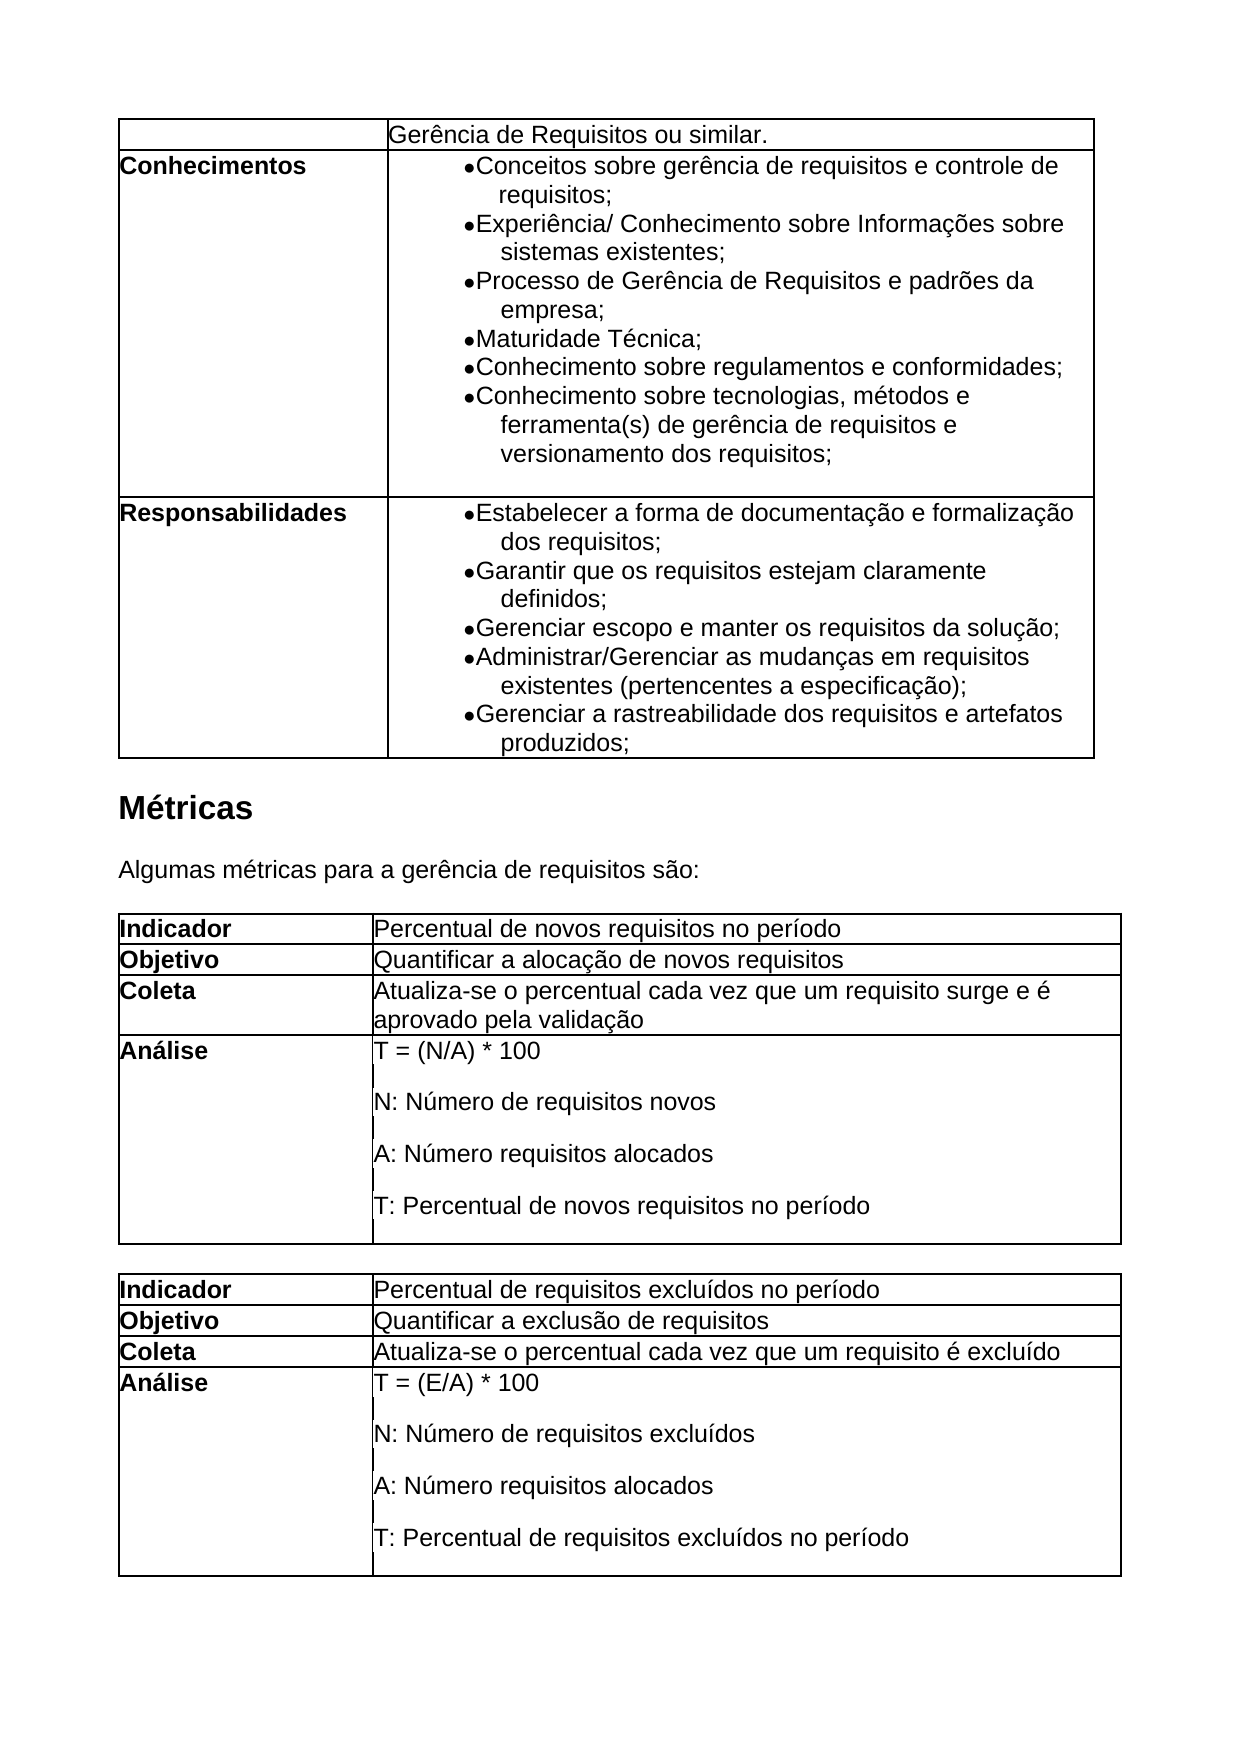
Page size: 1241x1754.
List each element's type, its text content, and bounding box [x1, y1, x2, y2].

table_cell Coleta [120, 976, 372, 1034]
table_cell Responsabilidades [120, 498, 387, 757]
table_cell Atualiza-se o percentual cada vez que um requisito surge e é aprovado pela validação [374, 976, 1120, 1034]
table_cell Conceitos sobre gerência de requisitos e controle de requisitos; Experiência/ Conhecimento sobre Informações sobre sistemas existentes; Processo de Gerência de Requisitos e padrões da empresa; Maturidade Técnica; Conhecimento sobre regulamentos e conformidades; Conhecimento sobre tecnologias, métodos e ferramenta(s) de gerência de requisitos e versionamento dos requisitos; [389, 151, 1093, 496]
table_header Indicador [120, 1275, 372, 1304]
table_cell Análise [120, 1036, 372, 1242]
table_cell Objetivo [120, 945, 372, 974]
table_cell T = (E/A) * 100 N: Número de requisitos excluídos A: Número requisitos alocados T: Percentual de requisitos excluídos no período [374, 1368, 1120, 1574]
text Algumas métricas para a gerência de requisitos são: [118, 855, 1122, 884]
table_cell Gerência de Requisitos ou similar. [389, 120, 1093, 149]
table_cell Atualiza-se o percentual cada vez que um requisito é excluído [374, 1337, 1120, 1366]
table_cell Estabelecer a forma de documentação e formalização dos requisitos; Garantir que os requisitos estejam claramente definidos; Gerenciar escopo e manter os requisitos da solução; Administrar/Gerenciar as mudanças em requisitos existentes (pertencentes a especificação); Gerenciar a rastreabilidade dos requisitos e artefatos produzidos; [389, 498, 1093, 757]
table_cell [120, 120, 387, 149]
table_cell Objetivo [120, 1306, 372, 1335]
table_header Percentual de novos requisitos no período [374, 915, 1120, 943]
table_cell Quantificar a alocação de novos requisitos [374, 945, 1120, 974]
table_cell Quantificar a exclusão de requisitos [374, 1306, 1120, 1335]
table_cell Coleta [120, 1337, 372, 1366]
table_cell T = (N/A) * 100 N: Número de requisitos novos A: Número requisitos alocados T: Percentual de novos requisitos no período [374, 1036, 1120, 1242]
text Métricas [118, 788, 1122, 826]
table_header Percentual de requisitos excluídos no período [374, 1275, 1120, 1304]
table_cell Análise [120, 1368, 372, 1574]
table_header Indicador [120, 915, 372, 943]
table_cell Conhecimentos [120, 151, 387, 496]
